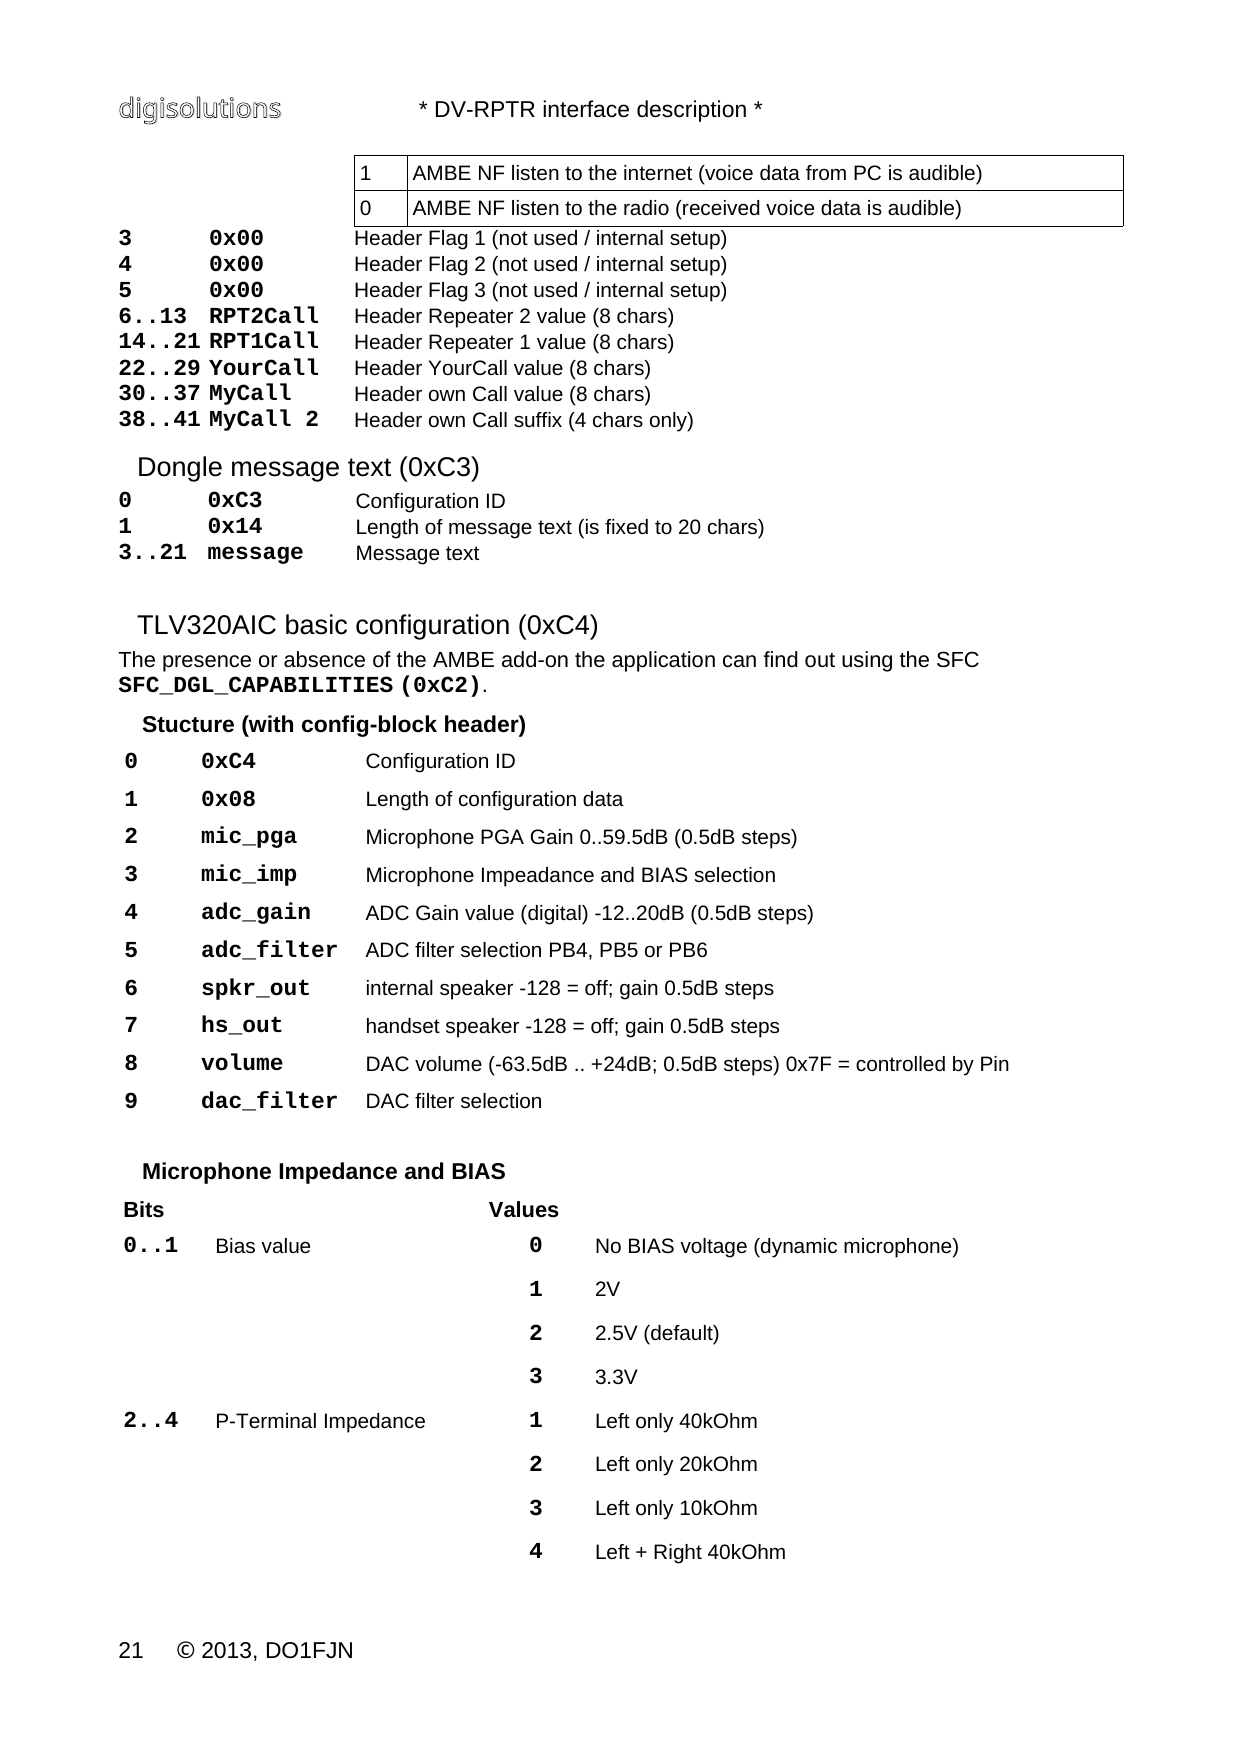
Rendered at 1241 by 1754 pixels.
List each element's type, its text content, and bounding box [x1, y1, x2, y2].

table_cell Header Repeater 2 value (8 chars) [354, 304, 1123, 330]
table_cell Length of message text (is fixed to 20 chars) [355, 515, 1123, 540]
table_cell 14..21 [118, 330, 209, 356]
table_cell adc_gain [195, 894, 359, 932]
table_cell AMBE NF listen to the radio (received voice data is audible) [408, 191, 1123, 226]
table_cell 3 [118, 226, 209, 252]
table_cell [209, 155, 354, 226]
table_cell message [208, 540, 355, 566]
table_cell 0x00 [209, 278, 354, 304]
table_cell 4 [118, 894, 195, 932]
table_header 0xC4 [195, 743, 359, 781]
table_header 0xC3 [208, 489, 355, 514]
table_cell 1 [355, 156, 407, 190]
table_cell 5 [118, 932, 195, 970]
table_header Values [483, 1191, 589, 1228]
table_cell DAC filter selection [360, 1084, 1123, 1121]
table_cell handset speaker -128 = off; gain 0.5dB steps [360, 1008, 1123, 1046]
table_cell 4 [118, 252, 209, 278]
subtitle Dongle message text (0xC3) [137, 451, 1122, 483]
table_cell Length of configuration data [360, 781, 1123, 819]
table_cell hs_out [195, 1008, 359, 1046]
table_cell DAC volume (-63.5dB .. +24dB; 0.5dB steps) 0x7F = controlled by Pin [360, 1046, 1123, 1083]
table_cell Microphone Impeadance and BIAS selection [360, 857, 1123, 894]
table_cell Message text [355, 540, 1123, 566]
table_cell ADC Gain value (digital) -12..20dB (0.5dB steps) [360, 894, 1123, 932]
table_cell internal speaker -128 = off; gain 0.5dB steps [360, 970, 1123, 1008]
table_cell Header Flag 3 (not used / internal setup) [354, 278, 1123, 304]
table_cell 0x00 [209, 226, 354, 252]
table_cell 2 [118, 819, 195, 857]
table_cell Left only 20kOhm [589, 1446, 1122, 1490]
table_cell 2..4 [117, 1403, 209, 1578]
table_cell YourCall [209, 356, 354, 382]
table_header [209, 1191, 483, 1228]
table_cell 6..13 [118, 304, 209, 330]
table_cell Header Flag 2 (not used / internal setup) [354, 252, 1123, 278]
table_cell 1 [118, 781, 195, 819]
table_cell 2.5V (default) [589, 1315, 1122, 1359]
table_cell [118, 155, 209, 226]
subtitle TLV320AIC basic configuration (0xC4) [137, 609, 1122, 641]
table_cell AMBE NF listen to the internet (voice data from PC is audible) [408, 156, 1123, 190]
table_cell 0x14 [208, 515, 355, 540]
table_cell 8 [118, 1046, 195, 1083]
table_cell 3 [118, 857, 195, 894]
table_cell 5 [118, 278, 209, 304]
table_cell 0 [483, 1228, 589, 1271]
subtitle Microphone Impedance and BIAS [142, 1158, 1122, 1184]
table_cell 3 [483, 1359, 589, 1403]
table_cell Left + Right 40kOhm [589, 1534, 1122, 1578]
table_cell 0x08 [195, 781, 359, 819]
table_cell Microphone PGA Gain 0..59.5dB (0.5dB steps) [360, 819, 1123, 857]
table_cell MyCall [209, 382, 354, 408]
table_cell P-Terminal Impedance [209, 1403, 483, 1578]
table_cell Left only 40kOhm [589, 1403, 1122, 1446]
text The presence or absence of the AMBE add-on the application can find out using the SFC SFC_DGL_CAPABILITIES (0xC2). [118, 646, 1122, 699]
table_cell Header Repeater 1 value (8 chars) [354, 330, 1123, 356]
table_cell Left only 10kOhm [589, 1490, 1122, 1534]
table_cell 2 [483, 1315, 589, 1359]
table_cell No BIAS voltage (dynamic microphone) [589, 1228, 1122, 1271]
table_cell 2 [483, 1446, 589, 1490]
table_cell 7 [118, 1008, 195, 1046]
table_cell 3 [483, 1490, 589, 1534]
table_cell MyCall 2 [209, 408, 354, 434]
table_header Configuration ID [355, 489, 1123, 514]
table_cell 1 [483, 1403, 589, 1446]
table_header [589, 1191, 1122, 1228]
table_cell 0 [355, 191, 407, 226]
table_cell 2V [589, 1271, 1122, 1315]
table_cell adc_filter [195, 932, 359, 970]
table_cell mic_pga [195, 819, 359, 857]
table_cell RPT2Call [209, 304, 354, 330]
table_cell ADC filter selection PB4, PB5 or PB6 [360, 932, 1123, 970]
table_cell 0x00 [209, 252, 354, 278]
table_cell Header Flag 1 (not used / internal setup) [354, 227, 1123, 252]
table_header Bits [117, 1191, 209, 1228]
table_cell 38..41 [118, 408, 209, 434]
table_cell 3.3V [589, 1359, 1122, 1403]
table_cell 3..21 [118, 540, 207, 566]
table_cell 0..1 [117, 1228, 209, 1403]
table_cell 30..37 [118, 382, 209, 408]
table_cell RPT1Call [209, 330, 354, 356]
table_cell 9 [118, 1084, 195, 1121]
table_header 0 [118, 489, 207, 514]
table_cell 1 [483, 1271, 589, 1315]
table_cell Header YourCall value (8 chars) [354, 356, 1123, 382]
table_cell Bias value [209, 1228, 483, 1403]
table_cell spkr_out [195, 970, 359, 1008]
table_cell mic_imp [195, 857, 359, 894]
subtitle Stucture (with config-block header) [142, 711, 1122, 737]
table_cell volume [195, 1046, 359, 1083]
table_cell 4 [483, 1534, 589, 1578]
table_header 0 [118, 743, 195, 781]
table_cell Header own Call value (8 chars) [354, 382, 1123, 408]
table_cell 1 [118, 515, 207, 540]
table_cell Header own Call suffix (4 chars only) [354, 408, 1123, 434]
table_cell dac_filter [195, 1084, 359, 1121]
table_cell 6 [118, 970, 195, 1008]
table_header Configuration ID [360, 743, 1123, 781]
table_cell 22..29 [118, 356, 209, 382]
